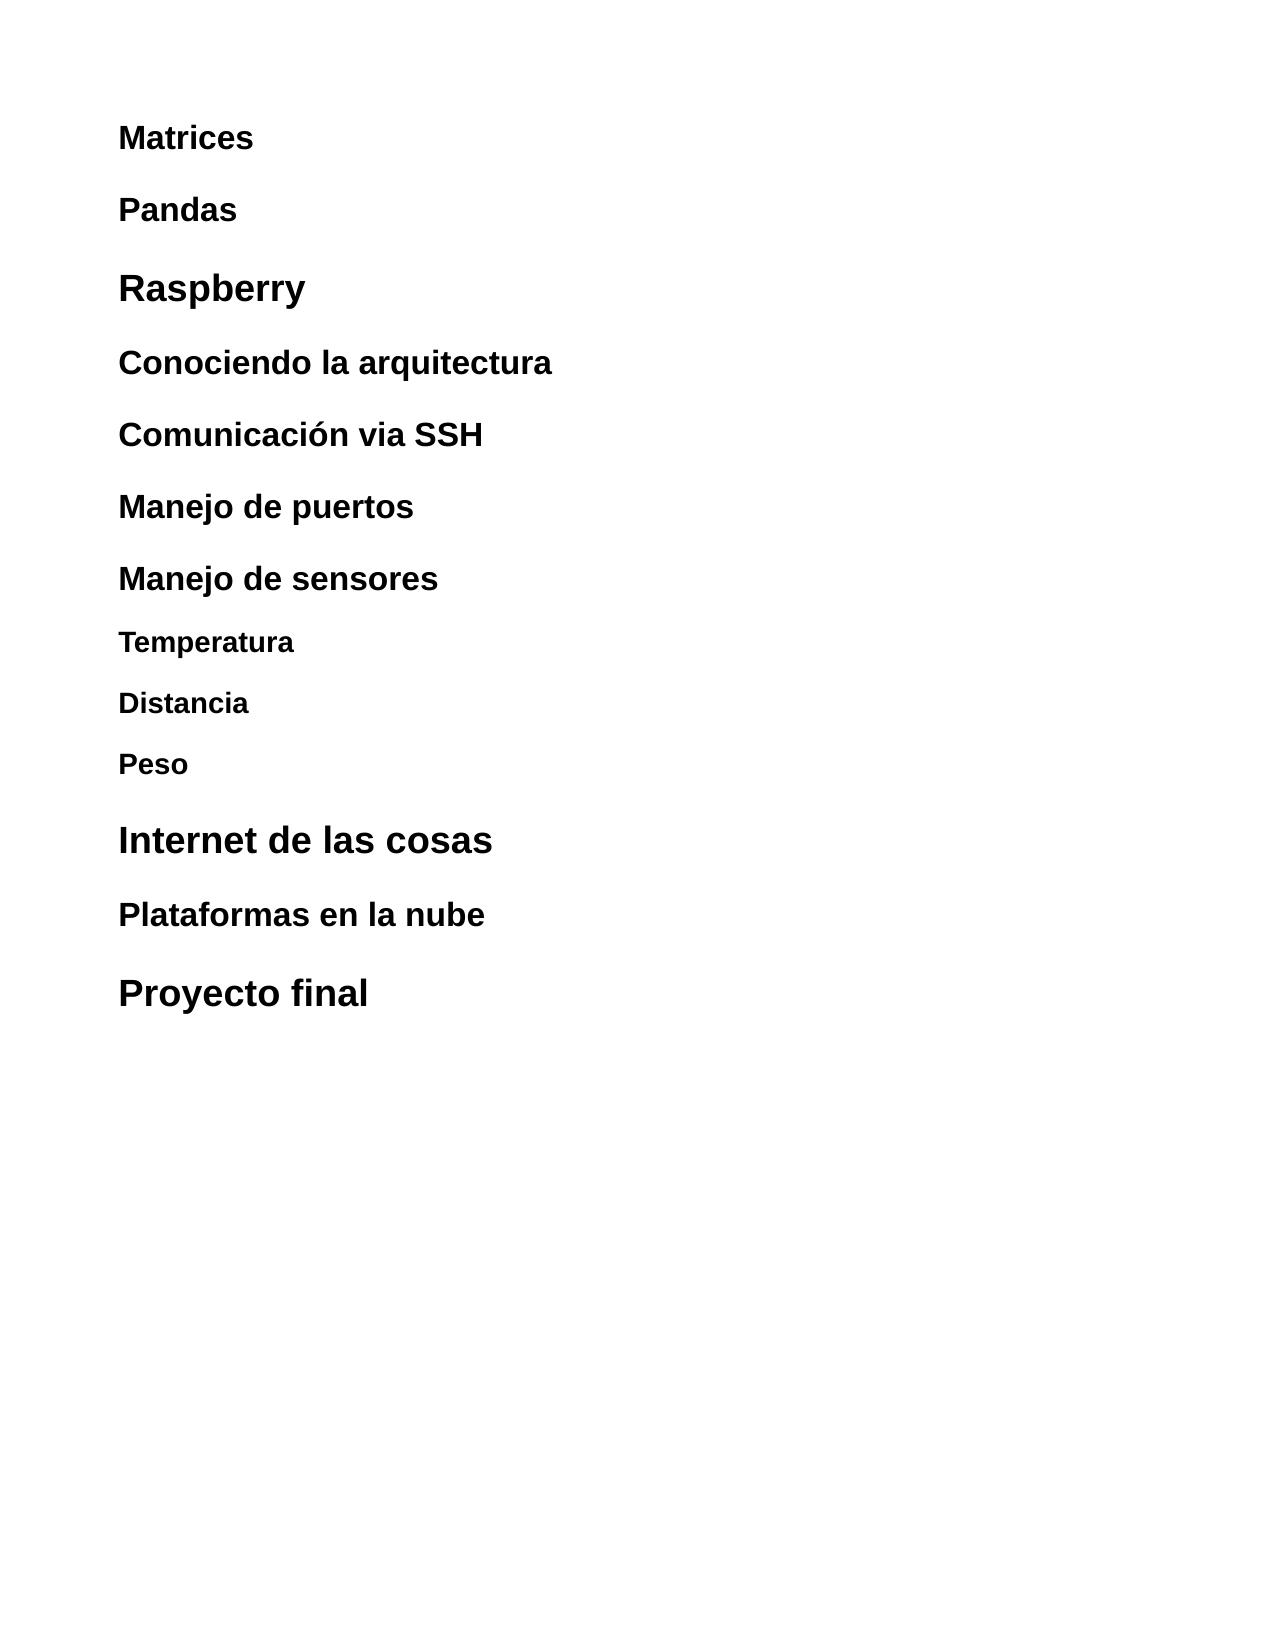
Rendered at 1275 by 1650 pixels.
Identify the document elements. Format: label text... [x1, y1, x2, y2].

subtitle Pandas [118, 190, 1157, 229]
subtitle Plataformas en la nube [118, 895, 1157, 933]
subtitle Manejo de puertos [118, 487, 1157, 526]
subtitle Proyecto final [118, 971, 1157, 1014]
subtitle Temperatura [118, 625, 1157, 659]
subtitle Matrices [118, 118, 1157, 157]
subtitle Distancia [118, 686, 1157, 719]
subtitle Raspberry [118, 266, 1157, 310]
subtitle Comunicación via SSH [118, 415, 1157, 454]
subtitle Internet de las cosas [118, 818, 1157, 861]
subtitle Conociendo la arquitectura [118, 343, 1157, 382]
subtitle Peso [118, 747, 1157, 780]
subtitle Manejo de sensores [118, 559, 1157, 598]
